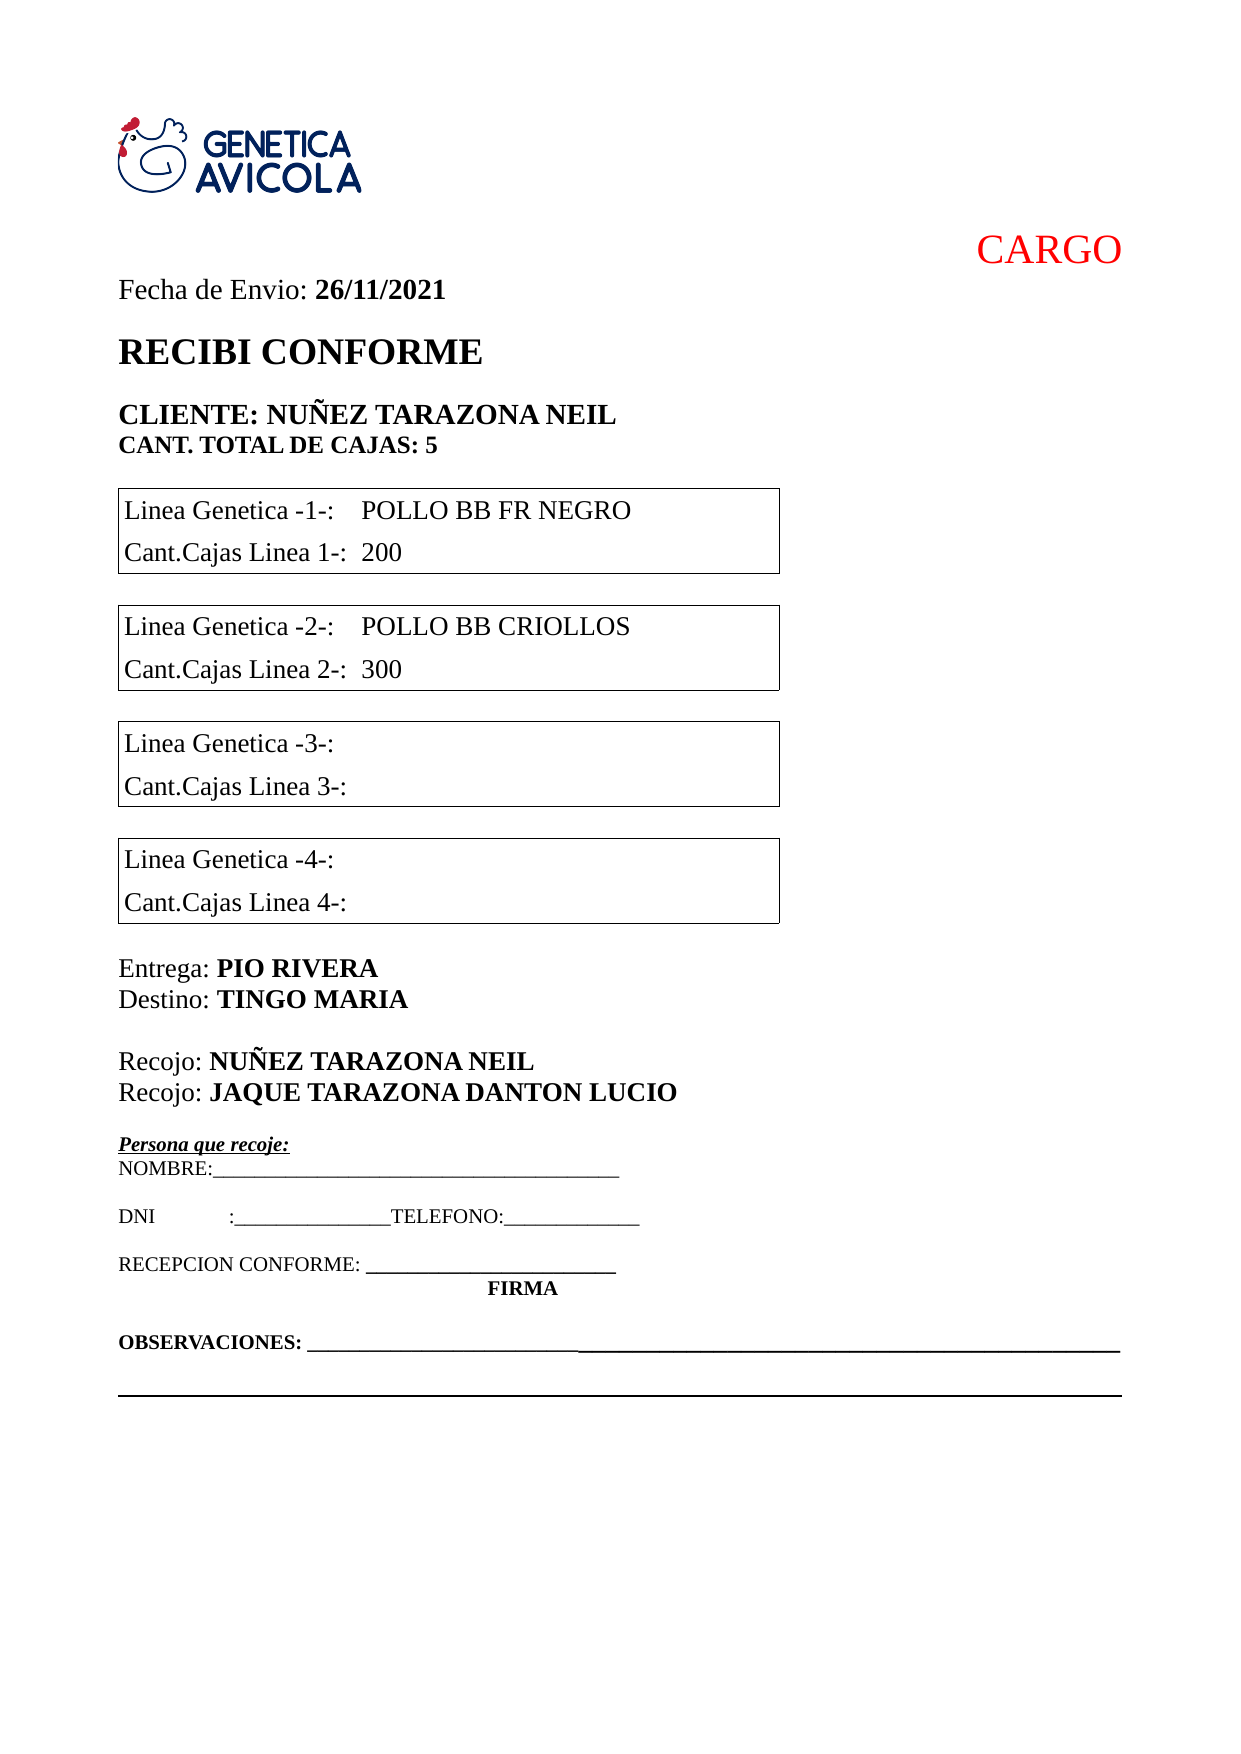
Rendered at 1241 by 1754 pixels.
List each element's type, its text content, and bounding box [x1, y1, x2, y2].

table_cell [356, 880, 779, 923]
table_header POLLO BB FR NEGRO [356, 489, 779, 531]
table_cell 200 [356, 531, 779, 573]
table_cell POLLO BB CRIOLLOS [356, 606, 779, 647]
text Entrega: PIO RIVERA [118, 952, 1122, 983]
text FIRMA [118, 1276, 1122, 1300]
table_cell Cant.Cajas Linea 2-: [119, 647, 356, 690]
text Fecha de Envio: 26/11/2021 [118, 272, 1122, 306]
table_cell [356, 722, 779, 764]
text CARGO [118, 224, 1122, 272]
table_cell [118, 807, 356, 838]
text CANT. TOTAL DE CAJAS: 5 [118, 431, 1122, 459]
table_cell [356, 574, 779, 604]
picture [117, 117, 362, 193]
table_cell Cant.Cajas Linea 4-: [119, 880, 356, 923]
text Destino: TINGO MARIA [118, 983, 1122, 1014]
table_cell [118, 691, 356, 721]
text Recojo: JAQUE TARAZONA DANTON LUCIO [118, 1076, 1122, 1108]
text OBSERVACIONES: __________________________________________________________________ [118, 1324, 1122, 1355]
text DNI :_______________TELEFONO:_____________ [118, 1204, 1122, 1228]
table_cell [356, 807, 779, 838]
table_cell Linea Genetica -4-: [119, 839, 356, 880]
table_header Linea Genetica -1-: [119, 489, 356, 531]
text CLIENTE: NUÑEZ TARAZONA NEIL [118, 397, 1122, 431]
table_cell [356, 764, 779, 806]
table_cell 300 [356, 647, 779, 690]
text NOMBRE:_______________________________________ [118, 1156, 1122, 1180]
table_cell Cant.Cajas Linea 1-: [119, 531, 356, 573]
table_cell [118, 574, 356, 604]
table_cell Linea Genetica -3-: [119, 722, 356, 764]
text Persona que recoje: [118, 1132, 1122, 1156]
text RECIBI CONFORME [118, 330, 1122, 373]
table_cell [356, 691, 779, 721]
text RECEPCION CONFORME: ________________________ [118, 1252, 1122, 1276]
table_cell [356, 839, 779, 880]
text Recojo: NUÑEZ TARAZONA NEIL [118, 1045, 1122, 1076]
table_cell Cant.Cajas Linea 3-: [119, 764, 356, 806]
table_cell Linea Genetica -2-: [119, 606, 356, 647]
